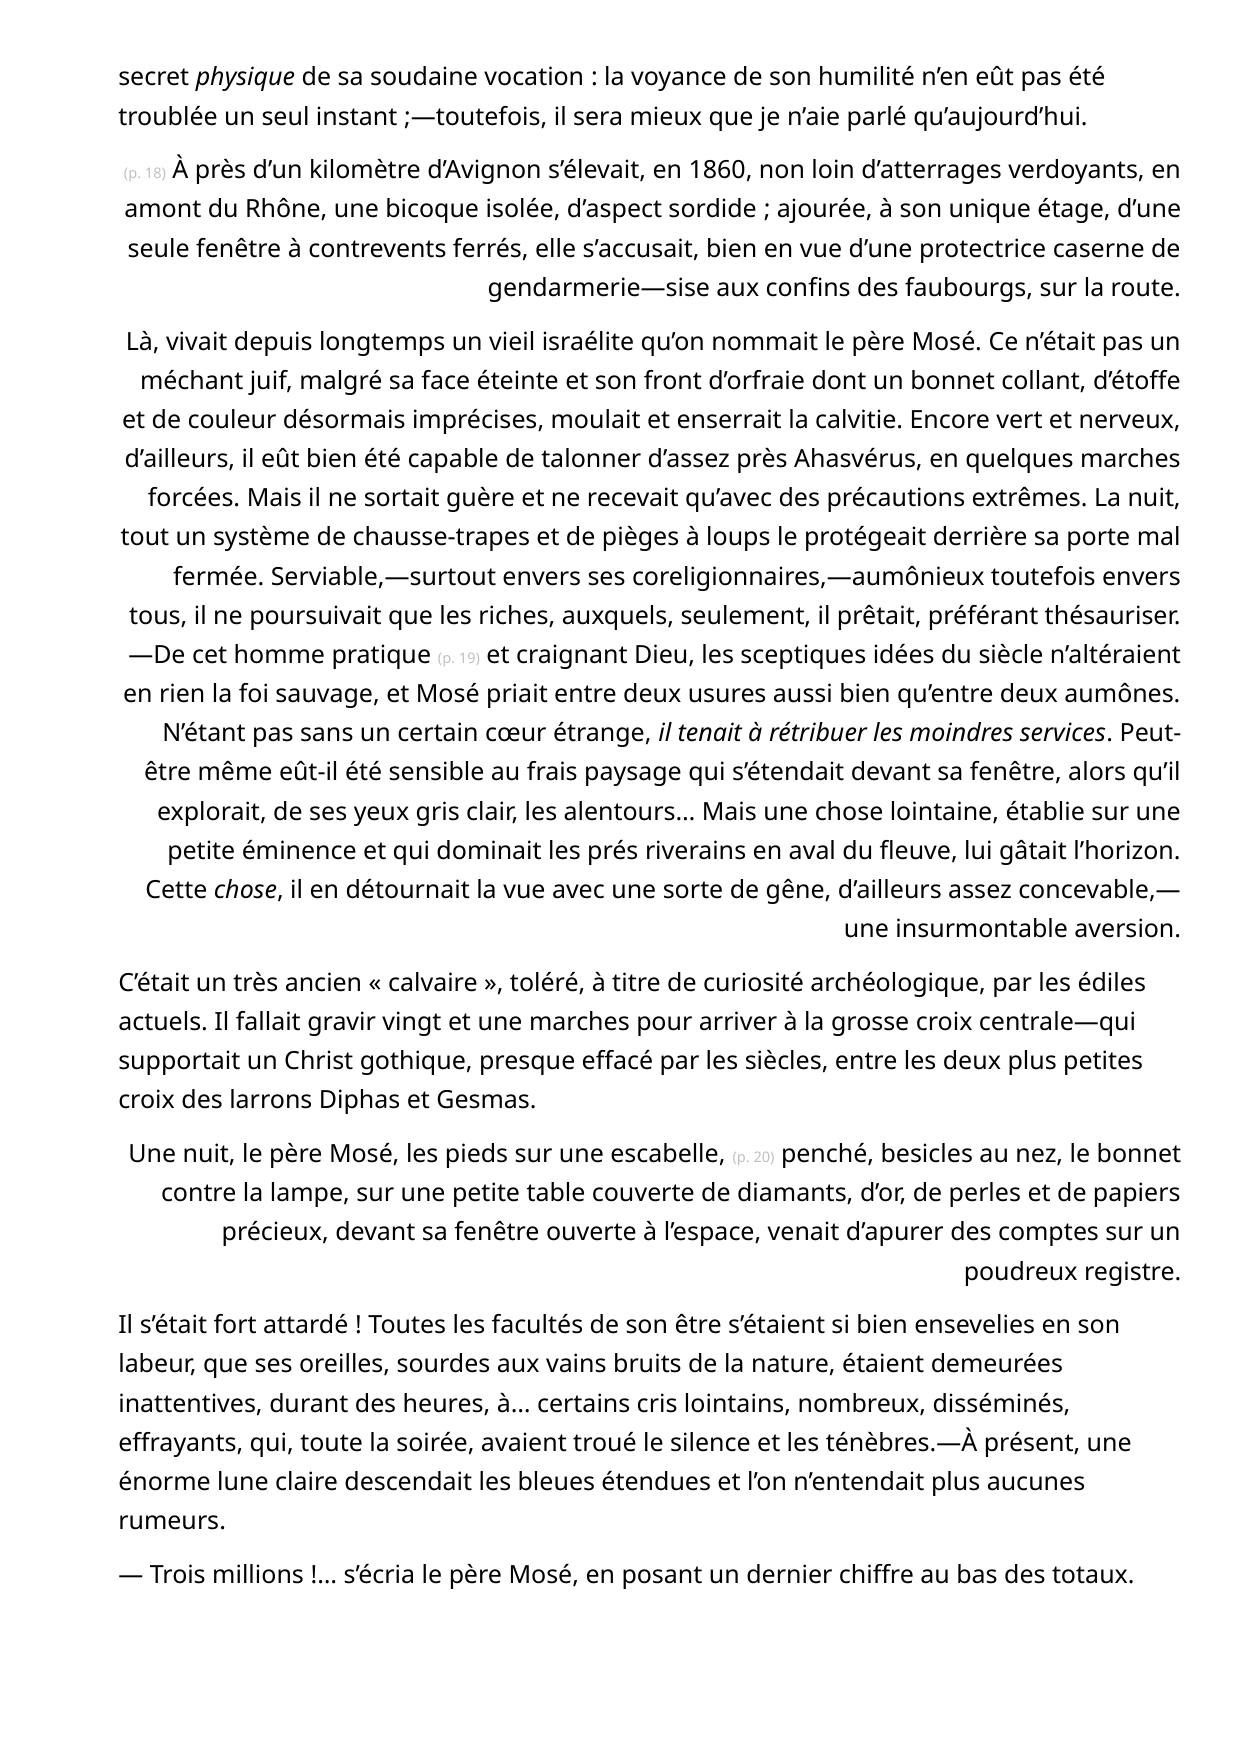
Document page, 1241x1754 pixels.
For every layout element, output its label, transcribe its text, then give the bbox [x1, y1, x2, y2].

text C’était un très ancien « calvaire », toléré, à titre de curiosité archéologique, par les édiles actuels. Il fallait gravir vingt et une marches pour arriver à la grosse croix centrale—qui supportait un Christ gothique, presque effacé par les siècles, entre les deux plus petites croix des larrons Diphas et Gesmas. [118, 964, 1181, 1116]
text — Trois millions !… s’écria le père Mosé, en posant un dernier chiffre au bas des totaux. [118, 1557, 1181, 1591]
text Là, vivait depuis longtemps un vieil israélite qu’on nommait le père Mosé. Ce n’était pas un méchant juif, malgré sa face éteinte et son front d’orfraie dont un bonnet collant, d’étoffe et de couleur désormais imprécises, moulait et enserrait la calvitie. Encore vert et nerveux, d’ailleurs, il eût bien été capable de talonner d’assez près Ahasvérus, en quelques marches forcées. Mais il ne sortait guère et ne recevait qu’avec des précautions extrêmes. La nuit, tout un système de chausse-trapes et de pièges à loups le protégeait derrière sa porte mal fermée. Serviable,—surtout envers ses coreligionnaires,—aumônieux toutefois envers tous, il ne poursuivait que les riches, auxquels, seulement, il prêtait, préférant thésauriser.—De cet homme pratique (p. 19) et craignant Dieu, les sceptiques idées du siècle n’altéraient en rien la foi sauvage, et Mosé priait entre deux usures aussi bien qu’entre deux aumônes. N’étant pas sans un certain cœur étrange, il tenait à rétribuer les moindres services. Peut-être même eût-il été sensible au frais paysage qui s’étendait devant sa fenêtre, alors qu’il explorait, de ses yeux gris clair, les alentours… Mais une chose lointaine, établie sur une petite éminence et qui dominait les prés riverains en aval du fleuve, lui gâtait l’horizon. Cette chose, il en détournait la vue avec une sorte de gêne, d’ailleurs assez concevable,—une insurmontable aversion. [118, 323, 1181, 945]
text Une nuit, le père Mosé, les pieds sur une escabelle, (p. 20) penché, besicles au nez, le bonnet contre la lampe, sur une petite table couverte de diamants, d’or, de perles et de papiers précieux, devant sa fenêtre ouverte à l’espace, venait d’apurer des comptes sur un poudreux registre. [118, 1136, 1181, 1287]
text (p. 18) À près d’un kilomètre d’Avignon s’élevait, en 1860, non loin d’atterrages verdoyants, en amont du Rhône, une bicoque isolée, d’aspect sordide ; ajourée, à son unique étage, d’une seule fenêtre à contrevents ferrés, elle s’accusait, bien en vue d’une protectrice caserne de gendarmerie—sise aux confins des faubourgs, sur la route. [118, 152, 1181, 303]
text secret physique de sa soudaine vocation : la voyance de son humilité n’en eût pas été troublée un seul instant ;—toutefois, il sera mieux que je n’aie parlé qu’aujourd’hui. [118, 59, 1181, 132]
text Il s’était fort attardé ! Toutes les facultés de son être s’étaient si bien ensevelies en son labeur, que ses oreilles, sourdes aux vains bruits de la nature, étaient demeurées inattentives, durant des heures, à… certains cris lointains, nombreux, disséminés, effrayants, qui, toute la soirée, avaient troué le silence et les ténèbres.—À présent, une énorme lune claire descendait les bleues étendues et l’on n’entendait plus aucunes rumeurs. [118, 1307, 1181, 1537]
